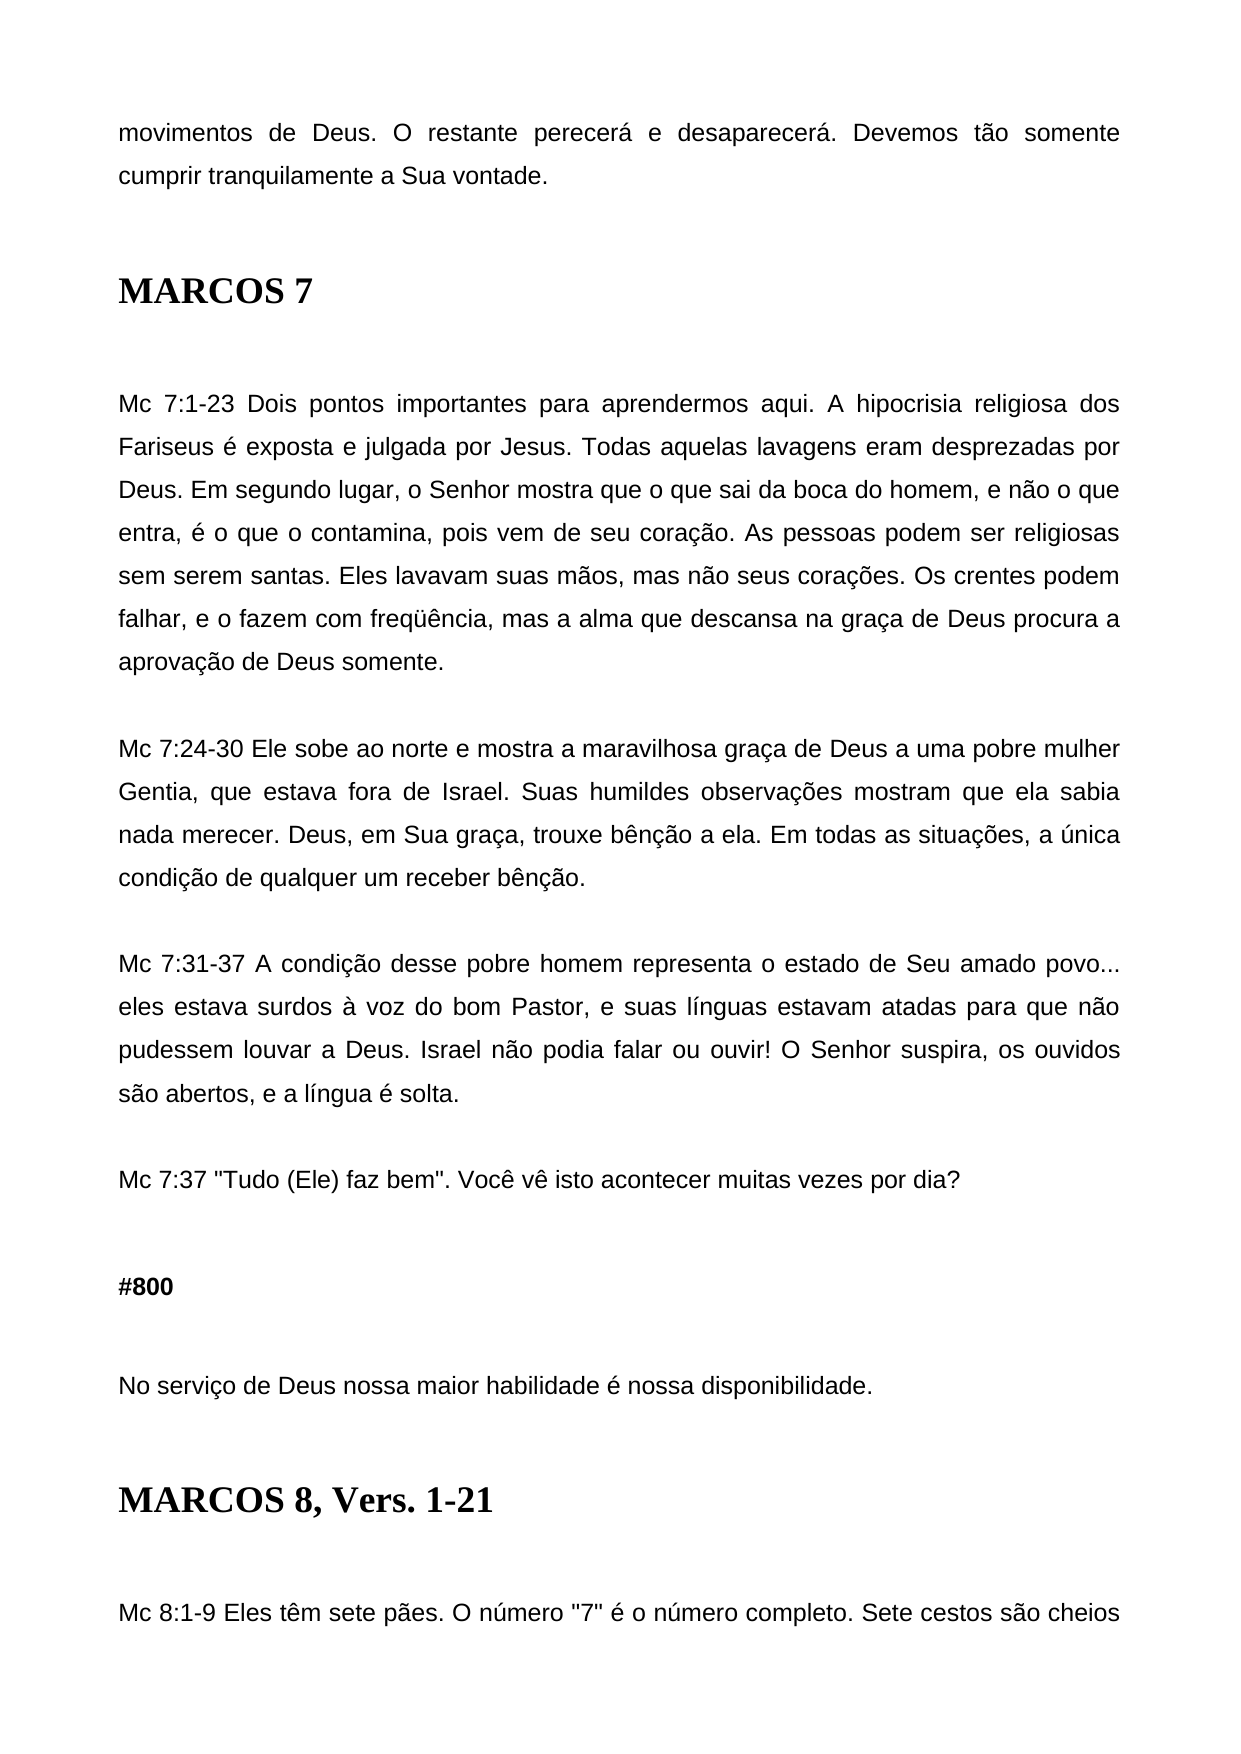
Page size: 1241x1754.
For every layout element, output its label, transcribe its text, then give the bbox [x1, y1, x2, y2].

subtitle MARCOS 7 [118, 268, 1122, 311]
text No serviço de Deus nossa maior habilidade é nossa disponibilidade. [118, 1371, 1122, 1399]
text Mc 8:1-9 Eles têm sete pães. O número "7" é o número completo. Sete cestos são cheios [118, 1598, 1122, 1627]
subtitle #800 [118, 1272, 1122, 1301]
text movimentos de Deus. O restante perecerá e desaparecerá. Devemos tão somente cumprir tranquilamente a Sua vontade. [118, 118, 1122, 190]
text Mc 7:37 "Tudo (Ele) faz bem". Você vê isto acontecer muitas vezes por dia? [118, 1165, 1122, 1194]
text Mc 7:1-23 Dois pontos importantes para aprendermos aqui. A hipocrisia religiosa dos Fariseus é exposta e julgada por Jesus. Todas aquelas lavagens eram desprezadas por Deus. Em segundo lugar, o Senhor mostra que o que sai da boca do homem, e não o que entra, é o que o contamina, pois vem de seu coração. As pessoas podem ser religiosas sem serem santas. Eles lavavam suas mãos, mas não seus corações. Os crentes podem falhar, e o fazem com freqüência, mas a alma que descansa na graça de Deus procura a aprovação de Deus somente. [118, 389, 1122, 676]
text Mc 7:31-37 A condição desse pobre homem representa o estado de Seu amado povo... eles estava surdos à voz do bom Pastor, e suas línguas estavam atadas para que não pudessem louvar a Deus. Israel não podia falar ou ouvir! O Senhor suspira, os ouvidos são abertos, e a língua é solta. [118, 949, 1122, 1107]
text Mc 7:24-30 Ele sobe ao norte e mostra a maravilhosa graça de Deus a uma pobre mulher Gentia, que estava fora de Israel. Suas humildes observações mostram que ela sabia nada merecer. Deus, em Sua graça, trouxe bênção a ela. Em todas as situações, a única condição de qualquer um receber bênção. [118, 734, 1122, 892]
subtitle MARCOS 8, Vers. 1-21 [118, 1478, 1122, 1521]
